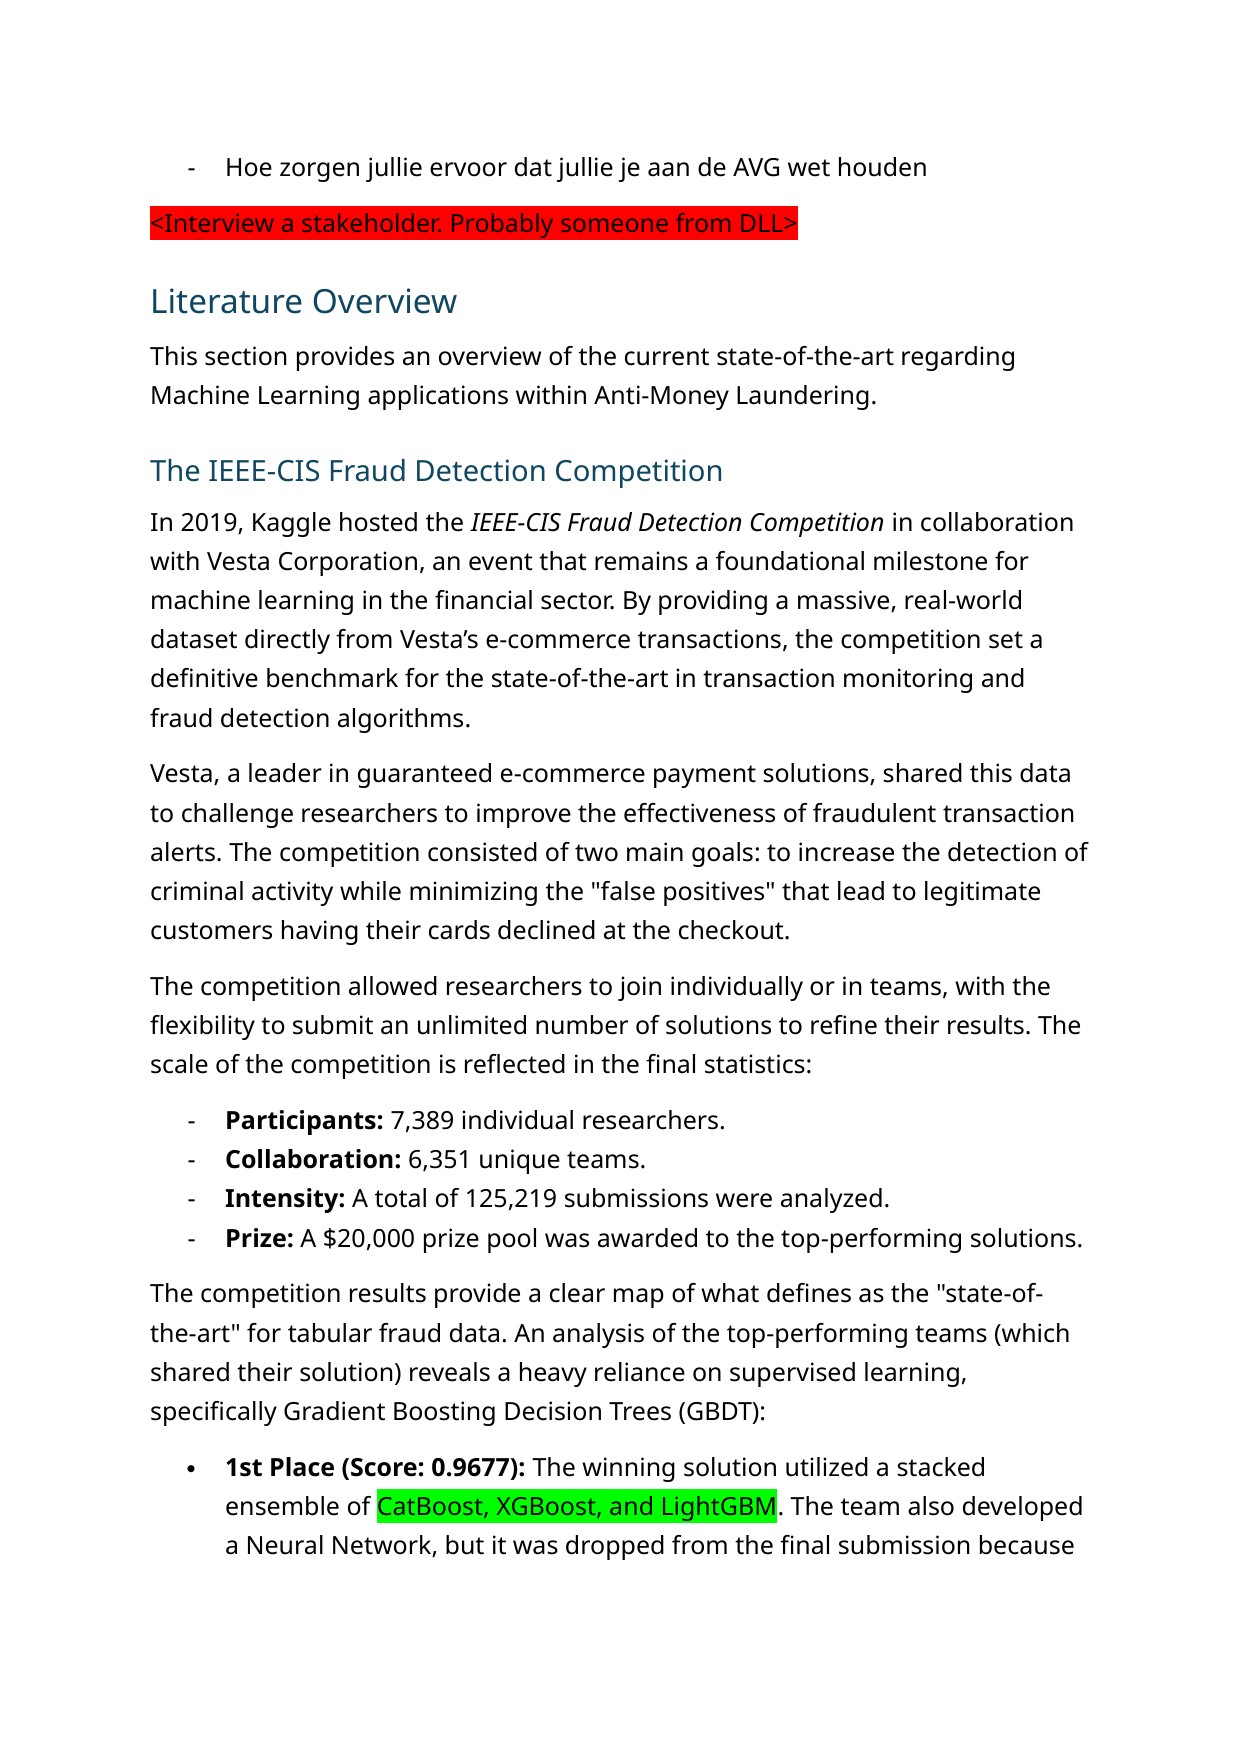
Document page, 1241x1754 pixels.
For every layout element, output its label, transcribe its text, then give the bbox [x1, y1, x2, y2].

list 1st Place (Score: 0.9677): The winning solution utilized a stacked ensemble of CatBoost, XGBoost, and LightGBM. The team also developed a Neural Network, but it was dropped from the final submission because [187, 1449, 1090, 1562]
list Participants: 7,389 individual researchers. [187, 1103, 1090, 1137]
list Collaboration: 6,351 unique teams. [187, 1142, 1090, 1176]
text In 2019, Kaggle hosted the IEEE-CIS Fraud Detection Competition in collaboration with Vesta Corporation, an event that remains a foundational milestone for machine learning in the financial sector. By providing a massive, real-world dataset directly from Vesta’s e-commerce transactions, the competition set a definitive benchmark for the state-of-the-art in transaction monitoring and fraud detection algorithms. [150, 504, 1090, 734]
text This section provides an overview of the current state-of-the-art regarding Machine Learning applications within Anti-Money Laundering. [150, 339, 1090, 412]
text The competition allowed researchers to join individually or in teams, with the flexibility to submit an unlimited number of solutions to refine their results. The scale of the competition is reflected in the final statistics: [150, 969, 1090, 1081]
subtitle Literature Overview [150, 278, 1090, 324]
text <Interview a stakeholder. Probably someone from DLL> [150, 206, 1090, 240]
subtitle The IEEE-CIS Fraud Detection Competition [150, 451, 1090, 490]
list Intensity: A total of 125,219 submissions were analyzed. [187, 1181, 1090, 1215]
text The competition results provide a clear map of what defines as the "state-of-the-art" for tabular fraud data. An analysis of the top-performing teams (which shared their solution) reveals a heavy reliance on supervised learning, specifically Gradient Boosting Decision Trees (GBDT): [150, 1276, 1090, 1428]
text Vesta, a leader in guaranteed e-commerce payment solutions, shared this data to challenge researchers to improve the effectiveness of fraudulent transaction alerts. The competition consisted of two main goals: to increase the detection of criminal activity while minimizing the "false positives" that lead to legitimate customers having their cards declined at the checkout. [150, 756, 1090, 947]
list Prize: A $20,000 prize pool was awarded to the top-performing solutions. [187, 1220, 1090, 1254]
list Hoe zorgen jullie ervoor dat jullie je aan de AVG wet houden [187, 150, 1090, 184]
